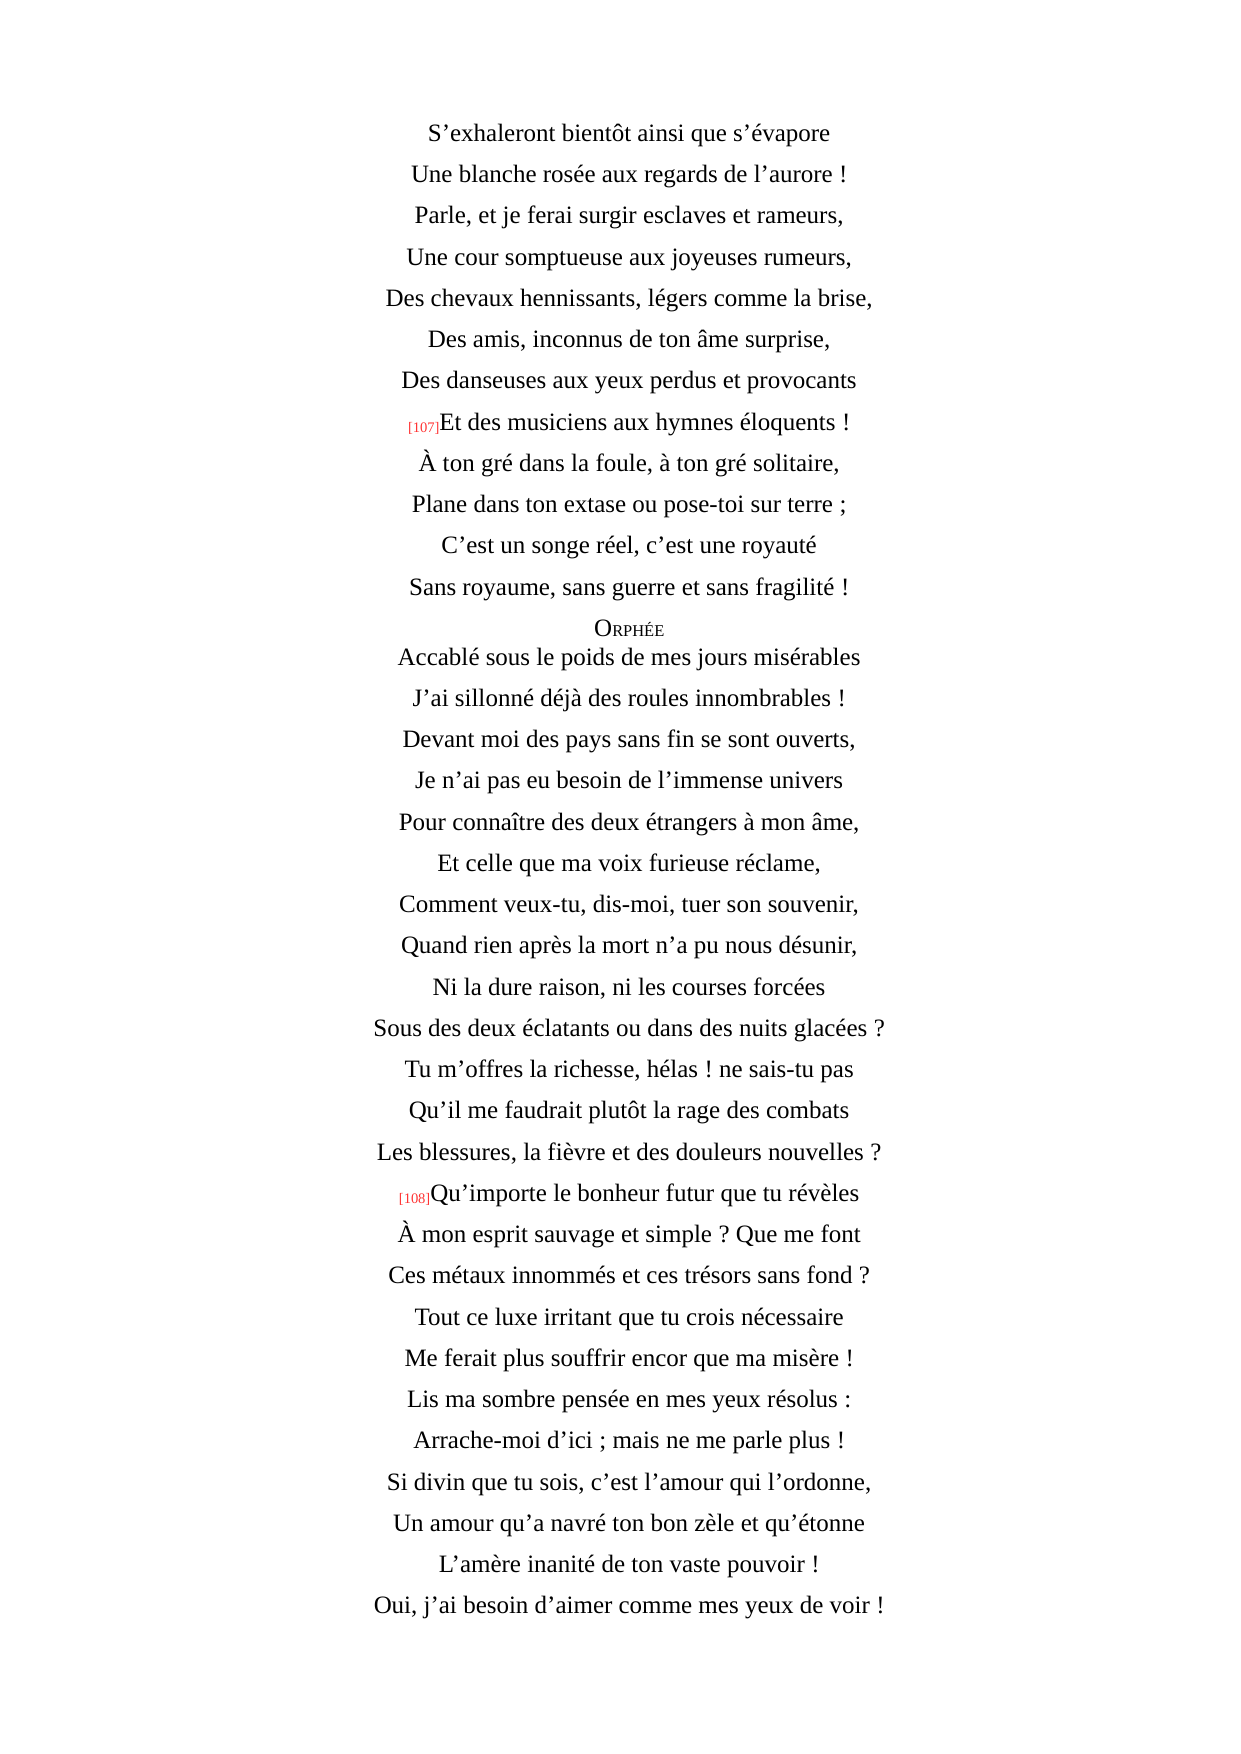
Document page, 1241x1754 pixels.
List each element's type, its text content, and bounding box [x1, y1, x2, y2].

text Sous des deux éclatants ou dans des nuits glacées ? [118, 1013, 1122, 1042]
text Un amour qu’a navré ton bon zèle et qu’étonne [118, 1508, 1122, 1537]
text Les blessures, la fièvre et des douleurs nouvelles ? [118, 1137, 1122, 1166]
text Accablé sous le poids de mes jours misérables [118, 642, 1122, 671]
text J’ai sillonné déjà des roules innombrables ! [118, 683, 1122, 712]
text Quand rien après la mort n’a pu nous désunir, [118, 931, 1122, 959]
text Si divin que tu sois, c’est l’amour qui l’ordonne, [118, 1467, 1122, 1496]
text Arrache-moi d’ici ; mais ne me parle plus ! [118, 1426, 1122, 1454]
text Des amis, inconnus de ton âme surprise, [118, 324, 1122, 353]
text Devant moi des pays sans fin se sont ouverts, [118, 724, 1122, 753]
text [107]Et des musiciens aux hymnes éloquents ! [118, 407, 1122, 436]
text Qu’il me faudrait plutôt la rage des combats [118, 1096, 1122, 1124]
text Ni la dure raison, ni les courses forcées [118, 972, 1122, 1001]
text Comment veux-tu, dis-moi, tuer son souvenir, [118, 889, 1122, 918]
text Ces métaux innommés et ces trésors sans fond ? [118, 1261, 1122, 1289]
text À ton gré dans la foule, à ton gré solitaire, [118, 448, 1122, 477]
text Me ferait plus souffrir encor que ma misère ! [118, 1343, 1122, 1372]
text Des danseuses aux yeux perdus et provocants [118, 366, 1122, 394]
text [108]Qu’importe le bonheur futur que tu révèles [118, 1178, 1122, 1207]
text Je n’ai pas eu besoin de l’immense univers [118, 766, 1122, 794]
text Pour connaître des deux étrangers à mon âme, [118, 807, 1122, 836]
text Une cour somptueuse aux joyeuses rumeurs, [118, 242, 1122, 271]
text Sans royaume, sans guerre et sans fragilité ! [118, 572, 1122, 601]
text Plane dans ton extase ou pose-toi sur terre ; [118, 489, 1122, 518]
text Parle, et je ferai surgir esclaves et rameurs, [118, 201, 1122, 229]
text Oui, j’ai besoin d’aimer comme mes yeux de voir ! [118, 1591, 1122, 1619]
text Orphée [118, 613, 1122, 642]
text S’exhaleront bientôt ainsi que s’évapore [118, 118, 1122, 147]
text Une blanche rosée aux regards de l’aurore ! [118, 159, 1122, 188]
text Et celle que ma voix furieuse réclame, [118, 848, 1122, 877]
text Tout ce luxe irritant que tu crois nécessaire [118, 1302, 1122, 1331]
text Lis ma sombre pensée en mes yeux résolus : [118, 1384, 1122, 1413]
text C’est un songe réel, c’est une royauté [118, 531, 1122, 559]
text Des chevaux hennissants, légers comme la brise, [118, 283, 1122, 312]
text L’amère inanité de ton vaste pouvoir ! [118, 1549, 1122, 1578]
text À mon esprit sauvage et simple ? Que me font [118, 1219, 1122, 1248]
text Tu m’offres la richesse, hélas ! ne sais-tu pas [118, 1054, 1122, 1083]
